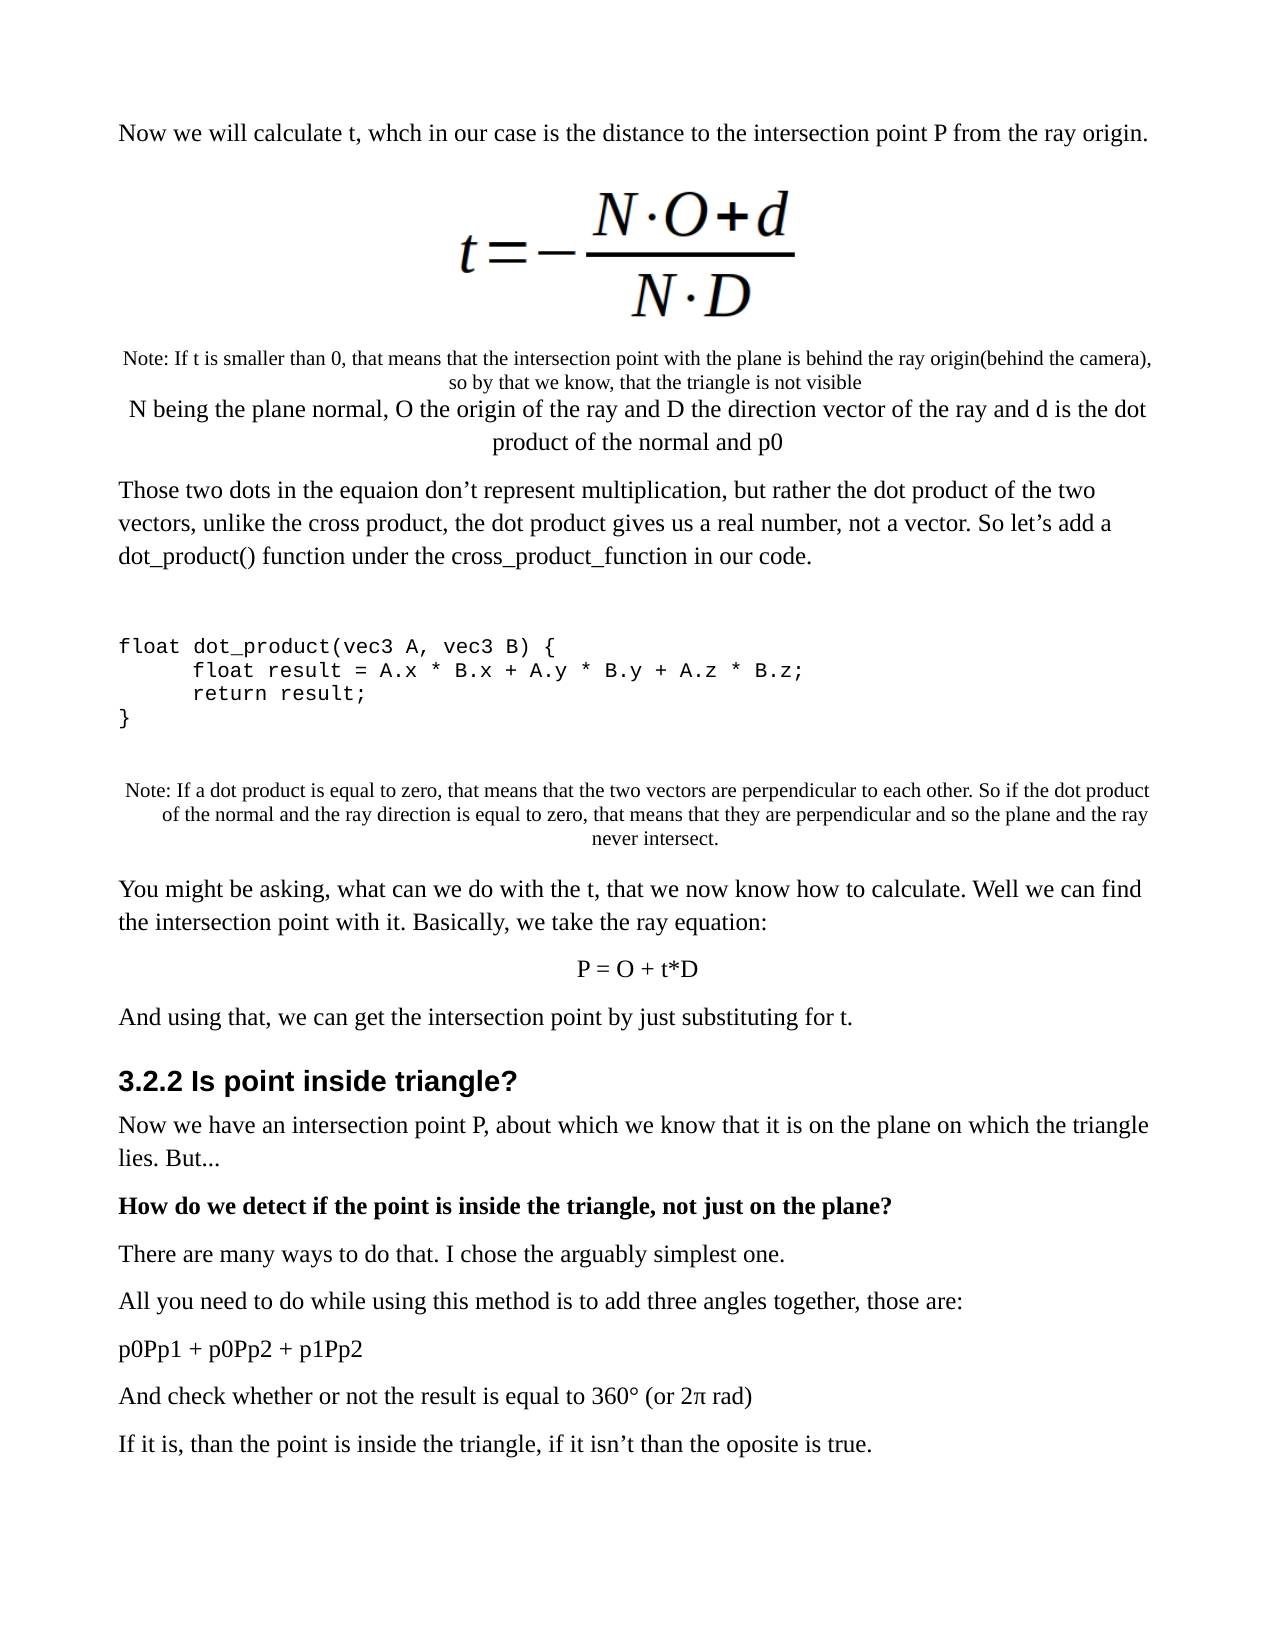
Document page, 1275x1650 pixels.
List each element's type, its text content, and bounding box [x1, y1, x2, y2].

text } [118, 707, 1157, 731]
text You might be asking, what can we do with the t, that we now know how to calculate. Well we can find the intersection point with it. Basically, we take the ray equation: [118, 874, 1157, 936]
picture [447, 168, 828, 346]
text Note: If a dot product is equal to zero, that means that the two vectors are perpendicular to each other. So if the dot product of the normal and the ray direction is equal to zero, that means that they are perpendicular and so the plane and the ray never intersect. [118, 778, 1157, 850]
text N being the plane normal, O the origin of the ray and D the direction vector of the ray and d is the dot product of the normal and p0 [118, 394, 1157, 456]
text p0Pp1 + p0Pp2 + p1Pp2 [118, 1334, 1157, 1363]
text And using that, we can get the intersection point by just substituting for t. [118, 1002, 1157, 1031]
text All you need to do while using this method is to add three angles together, those are: [118, 1286, 1157, 1315]
text Now we will calculate t, whch in our case is the distance to the intersection point P from the ray origin. [118, 118, 1157, 147]
text Note: If t is smaller than 0, that means that the intersection point with the plane is behind the ray origin(behind the camera), so by that we know, that the triangle is not visible [118, 166, 1157, 394]
text How do we detect if the point is inside the triangle, not just on the plane? [118, 1191, 1157, 1220]
text float result = A.x * B.x + A.y * B.y + A.z * B.z; [118, 659, 1157, 683]
text There are many ways to do that. I chose the arguably simplest one. [118, 1239, 1157, 1267]
text If it is, than the point is inside the triangle, if it isn’t than the oposite is true. [118, 1429, 1157, 1458]
text P = O + t*D [118, 954, 1157, 983]
text return result; [118, 683, 1157, 707]
subtitle 3.2.2 Is point inside triangle? [118, 1064, 1157, 1098]
text float dot_product(vec3 A, vec3 B) { [118, 636, 1157, 659]
text And check whether or not the result is equal to 360° (or 2π rad) [118, 1381, 1157, 1410]
text Those two dots in the equaion don’t represent multiplication, but rather the dot product of the two vectors, unlike the cross product, the dot product gives us a real number, not a vector. So let’s add a dot_product() function under the cross_product_function in our code. [118, 475, 1157, 569]
text Now we have an intersection point P, about which we know that it is on the plane on which the triangle lies. But... [118, 1110, 1157, 1172]
